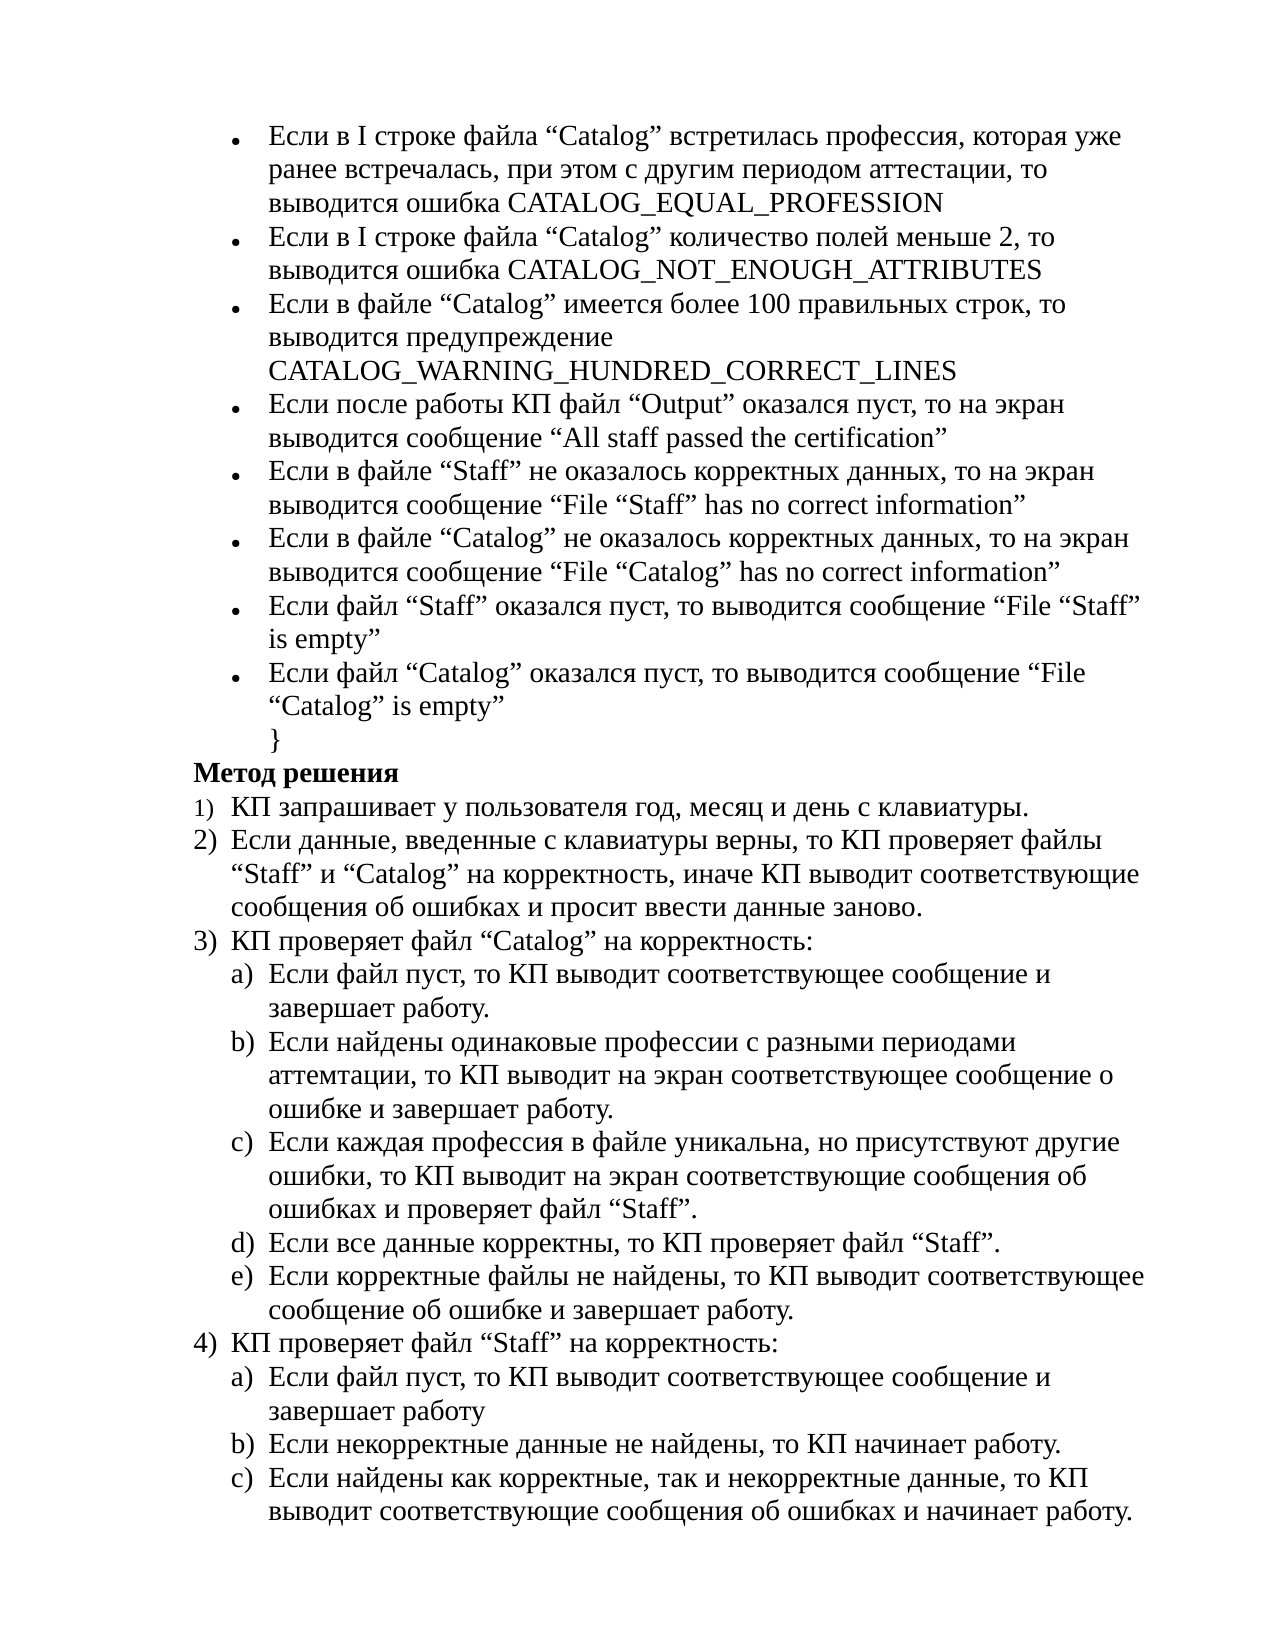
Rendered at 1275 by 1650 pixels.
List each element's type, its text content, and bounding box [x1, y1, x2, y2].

list Если корректные файлы не найдены, то КП выводит соответствующее сообщение об ошибке и завершает работу. [231, 1258, 1157, 1326]
list Если в I строке файла “Catalog” количество полей меньше 2, то выводится ошибка CATALOG_NOT_ENOUGH_ATTRIBUTES [231, 219, 1157, 286]
list } [231, 722, 1157, 755]
list Если в файле “Staff” не оказалось корректных данных, то на экран выводится сообщение “File “Staff” has no correct information” [231, 453, 1157, 521]
list Если в файле “Catalog” имеется более 100 правильных строк, то выводится предупреждение CATALOG_WARNING_HUNDRED_CORRECT_LINES [231, 286, 1157, 386]
list Если каждая профессия в файле уникальна, но присутствуют другие ошибки, то КП выводит на экран соответствующие сообщения об ошибках и проверяет файл “Staff”. [231, 1124, 1157, 1225]
list Если в файле “Catalog” не оказалось корректных данных, то на экран выводится сообщение “File “Catalog” has no correct information” [231, 521, 1157, 588]
list Если файл пуст, то КП выводит соответствующее сообщение и завершает работу [231, 1359, 1157, 1426]
list Если файл пуст, то КП выводит соответствующее сообщение и завершает работу. [231, 957, 1157, 1024]
list КП запрашивает у пользователя год, месяц и день с клавиатуры. [193, 789, 1157, 822]
list КП проверяет файл “Staff” на корректность: [193, 1326, 1157, 1359]
list Если файл “Staff” оказался пуст, то выводится сообщение “File “Staff” is empty” [231, 588, 1157, 655]
list КП проверяет файл “Catalog” на корректность: [193, 923, 1157, 957]
list Если в I строке файла “Catalog” встретилась профессия, которая уже ранее встречалась, при этом с другим периодом аттестации, то выводится ошибка CATALOG_EQUAL_PROFESSION [231, 118, 1157, 219]
list Если после работы КП файл “Output” оказался пуст, то на экран выводится сообщение “All staff passed the certification” [231, 386, 1157, 453]
list Если некорректные данные не найдены, то КП начинает работу. [231, 1426, 1157, 1460]
list Если файл “Catalog” оказался пуст, то выводится сообщение “File “Catalog” is empty” [231, 655, 1157, 722]
list Если найдены одинаковые профессии с разными периодами аттемтации, то КП выводит на экран соответствующее сообщение о ошибке и завершает работу. [231, 1024, 1157, 1124]
list Если все данные корректны, то КП проверяет файл “Staff”. [231, 1225, 1157, 1258]
list Если данные, введенные с клавиатуры верны, то КП проверяет файлы “Staff” и “Catalog” на корректность, иначе КП выводит соответствующие сообщения об ошибках и просит ввести данные заново. [193, 822, 1157, 923]
list Метод решения [156, 755, 1157, 789]
list Если найдены как корректные, так и некорректные данные, то КП выводит соответствующие сообщения об ошибках и начинает работу. [231, 1460, 1157, 1527]
